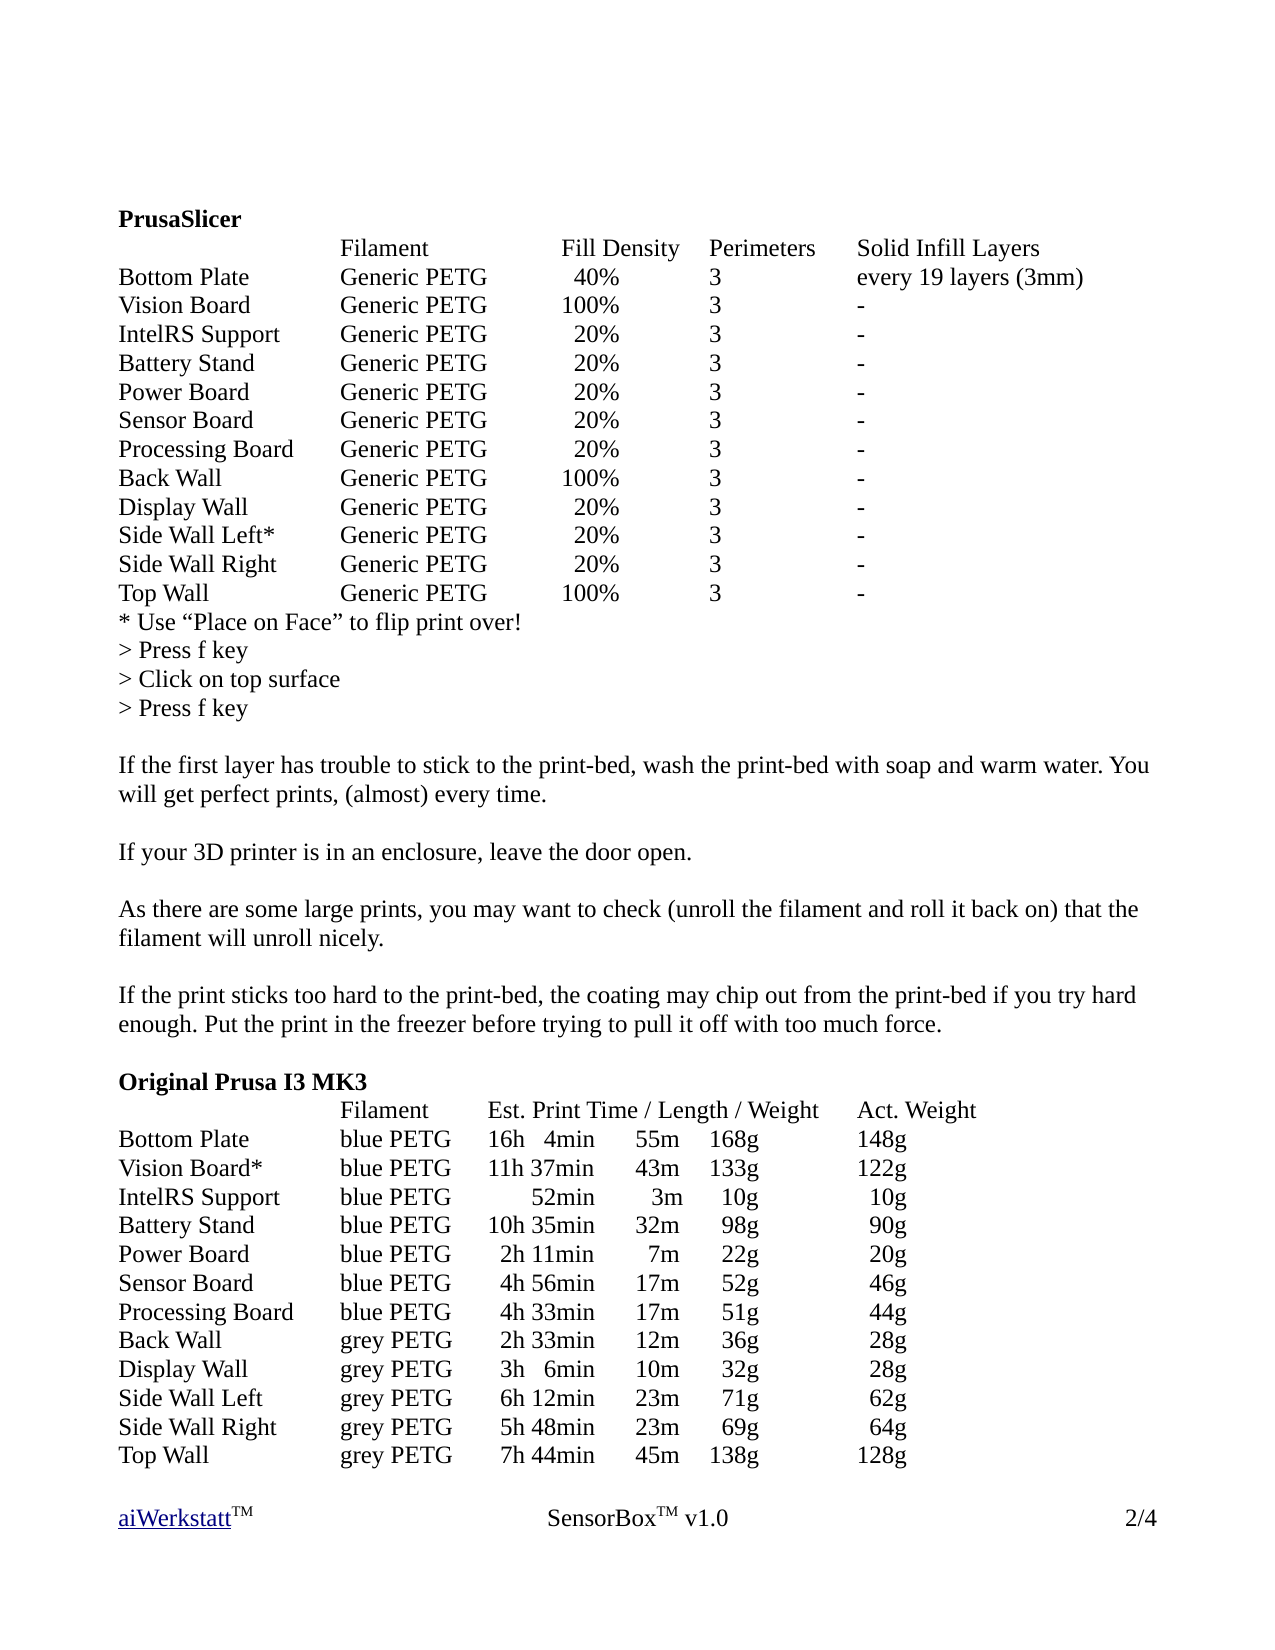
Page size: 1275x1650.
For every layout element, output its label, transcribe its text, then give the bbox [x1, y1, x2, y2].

text Side Wall Right grey PETG 5h 48min 23m 69g 64g [118, 1412, 1157, 1441]
text Sensor Board Generic PETG 20% 3 - [118, 406, 1157, 434]
text Battery Stand blue PETG 10h 35min 32m 98g 90g [118, 1211, 1157, 1239]
text IntelRS Support Generic PETG 20% 3 - [118, 319, 1157, 348]
text Processing Board blue PETG 4h 33min 17m 51g 44g [118, 1297, 1157, 1326]
text If the first layer has trouble to stick to the print-bed, wash the print-bed with soap and warm water. You will get perfect prints, (almost) every time. [118, 751, 1157, 808]
text Power Board Generic PETG 20% 3 - [118, 377, 1157, 406]
text Back Wall Generic PETG 100% 3 - [118, 463, 1157, 492]
text If the print sticks too hard to the print-bed, the coating may chip out from the print-bed if you try hard enough. Put the print in the freezer before trying to pull it off with too much force. [118, 981, 1157, 1038]
text Vision Board Generic PETG 100% 3 - [118, 291, 1157, 319]
text Bottom Plate blue PETG 16h 4min 55m 168g 148g [118, 1124, 1157, 1153]
text Original Prusa I3 MK3 [118, 1067, 1157, 1096]
text As there are some large prints, you may want to check (unroll the filament and roll it back on) that the filament will unroll nicely. [118, 894, 1157, 952]
text Display Wall Generic PETG 20% 3 - [118, 492, 1157, 521]
text Side Wall Left grey PETG 6h 12min 23m 71g 62g [118, 1383, 1157, 1412]
text Bottom Plate Generic PETG 40% 3 every 19 layers (3mm) [118, 262, 1157, 291]
text Side Wall Right Generic PETG 20% 3 - [118, 549, 1157, 578]
text Display Wall grey PETG 3h 6min 10m 32g 28g [118, 1354, 1157, 1383]
text Vision Board* blue PETG 11h 37min 43m 133g 122g [118, 1153, 1157, 1182]
text If your 3D printer is in an enclosure, leave the door open. [118, 837, 1157, 866]
text > Click on top surface [118, 664, 1157, 693]
text Filament Est. Print Time / Length / Weight Act. Weight [118, 1096, 1157, 1124]
text Top Wall grey PETG 7h 44min 45m 138g 128g [118, 1441, 1157, 1469]
text Battery Stand Generic PETG 20% 3 - [118, 348, 1157, 377]
text Filament Fill Density Perimeters Solid Infill Layers [118, 233, 1157, 262]
text Back Wall grey PETG 2h 33min 12m 36g 28g [118, 1326, 1157, 1354]
text > Press f key [118, 693, 1157, 722]
text Sensor Board blue PETG 4h 56min 17m 52g 46g [118, 1268, 1157, 1297]
text Power Board blue PETG 2h 11min 7m 22g 20g [118, 1239, 1157, 1268]
text * Use “Place on Face” to flip print over! [118, 607, 1157, 636]
text IntelRS Support blue PETG 52min 3m 10g 10g [118, 1182, 1157, 1211]
text Processing Board Generic PETG 20% 3 - [118, 434, 1157, 463]
text Top Wall Generic PETG 100% 3 - [118, 578, 1157, 607]
text > Press f key [118, 636, 1157, 664]
text PrusaSlicer [118, 204, 1157, 233]
text Side Wall Left* Generic PETG 20% 3 - [118, 521, 1157, 549]
